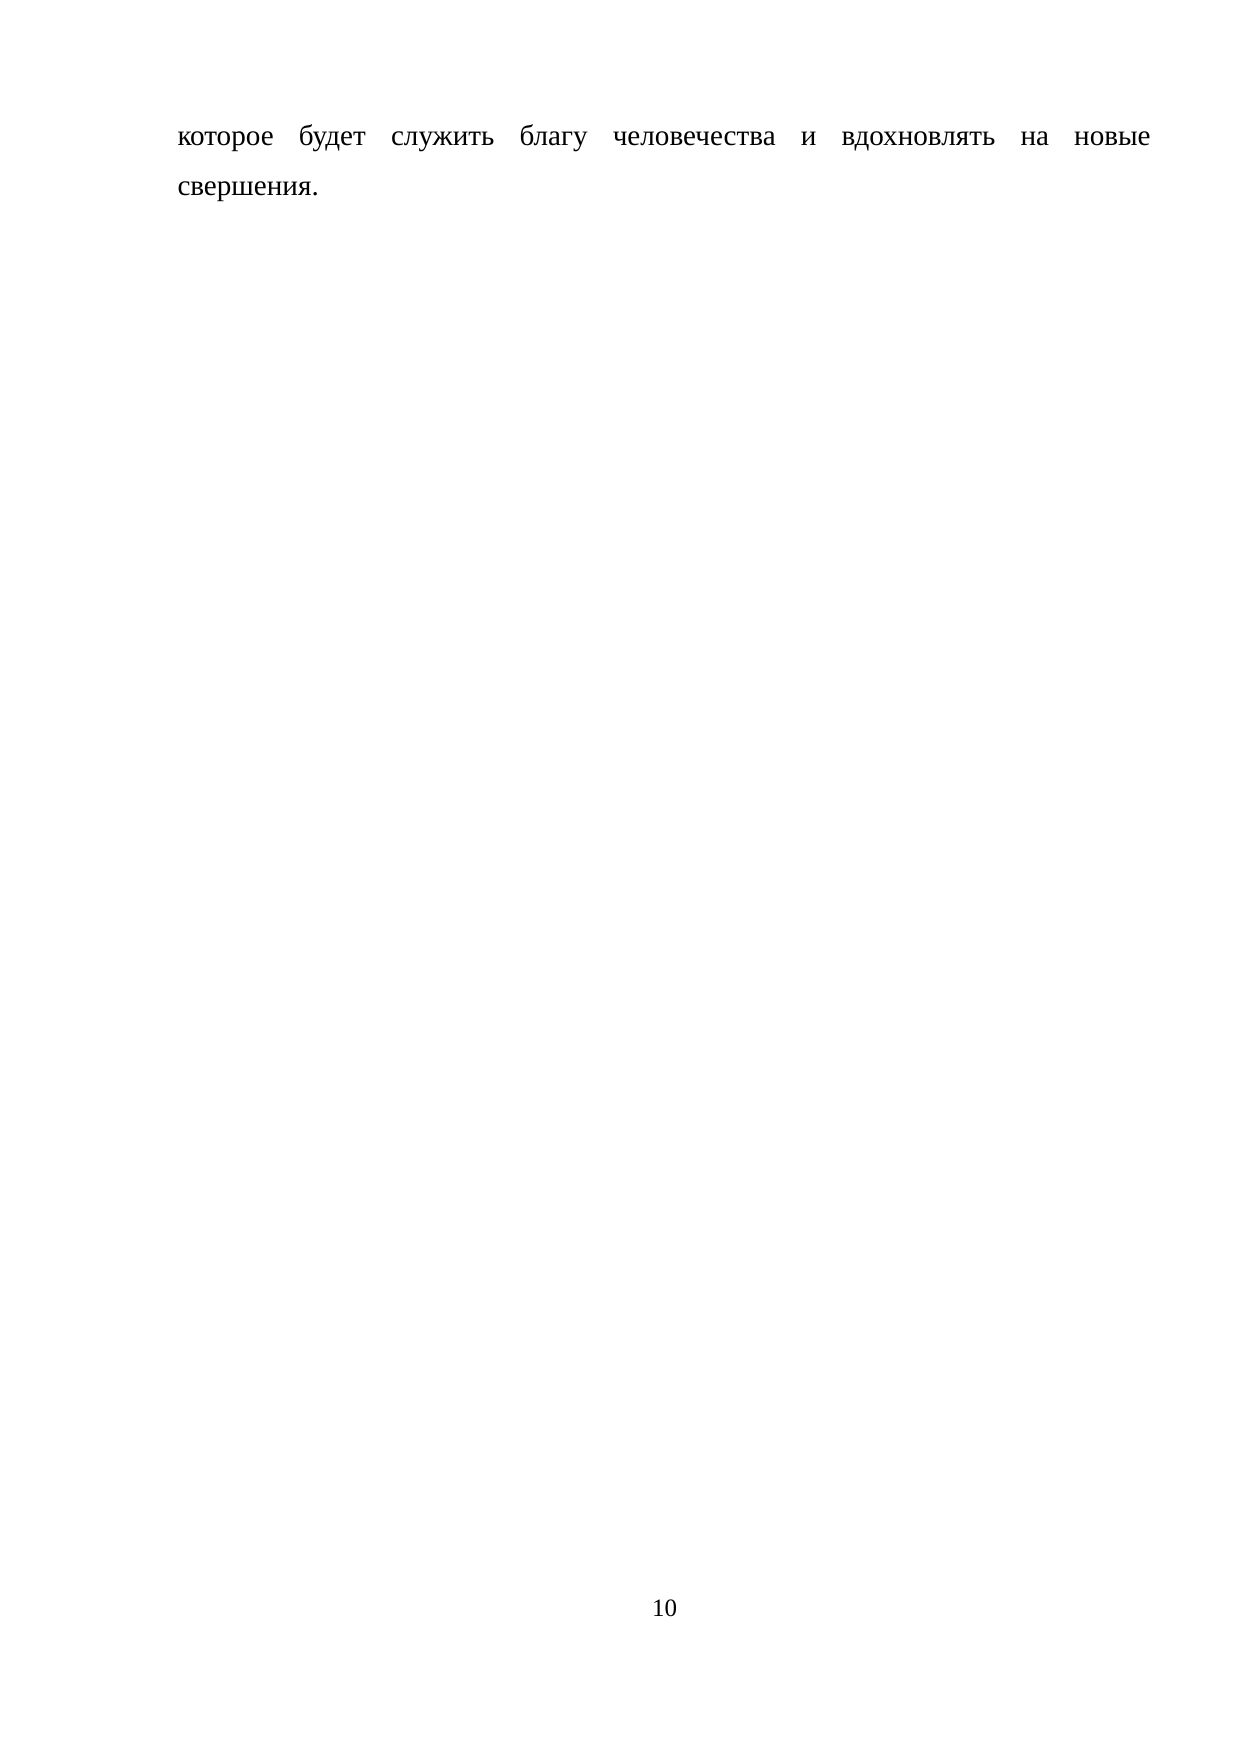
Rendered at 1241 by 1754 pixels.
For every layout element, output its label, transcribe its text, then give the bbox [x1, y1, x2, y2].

text которое будет служить благу человечества и вдохновлять на новые свершения. [177, 118, 1152, 202]
